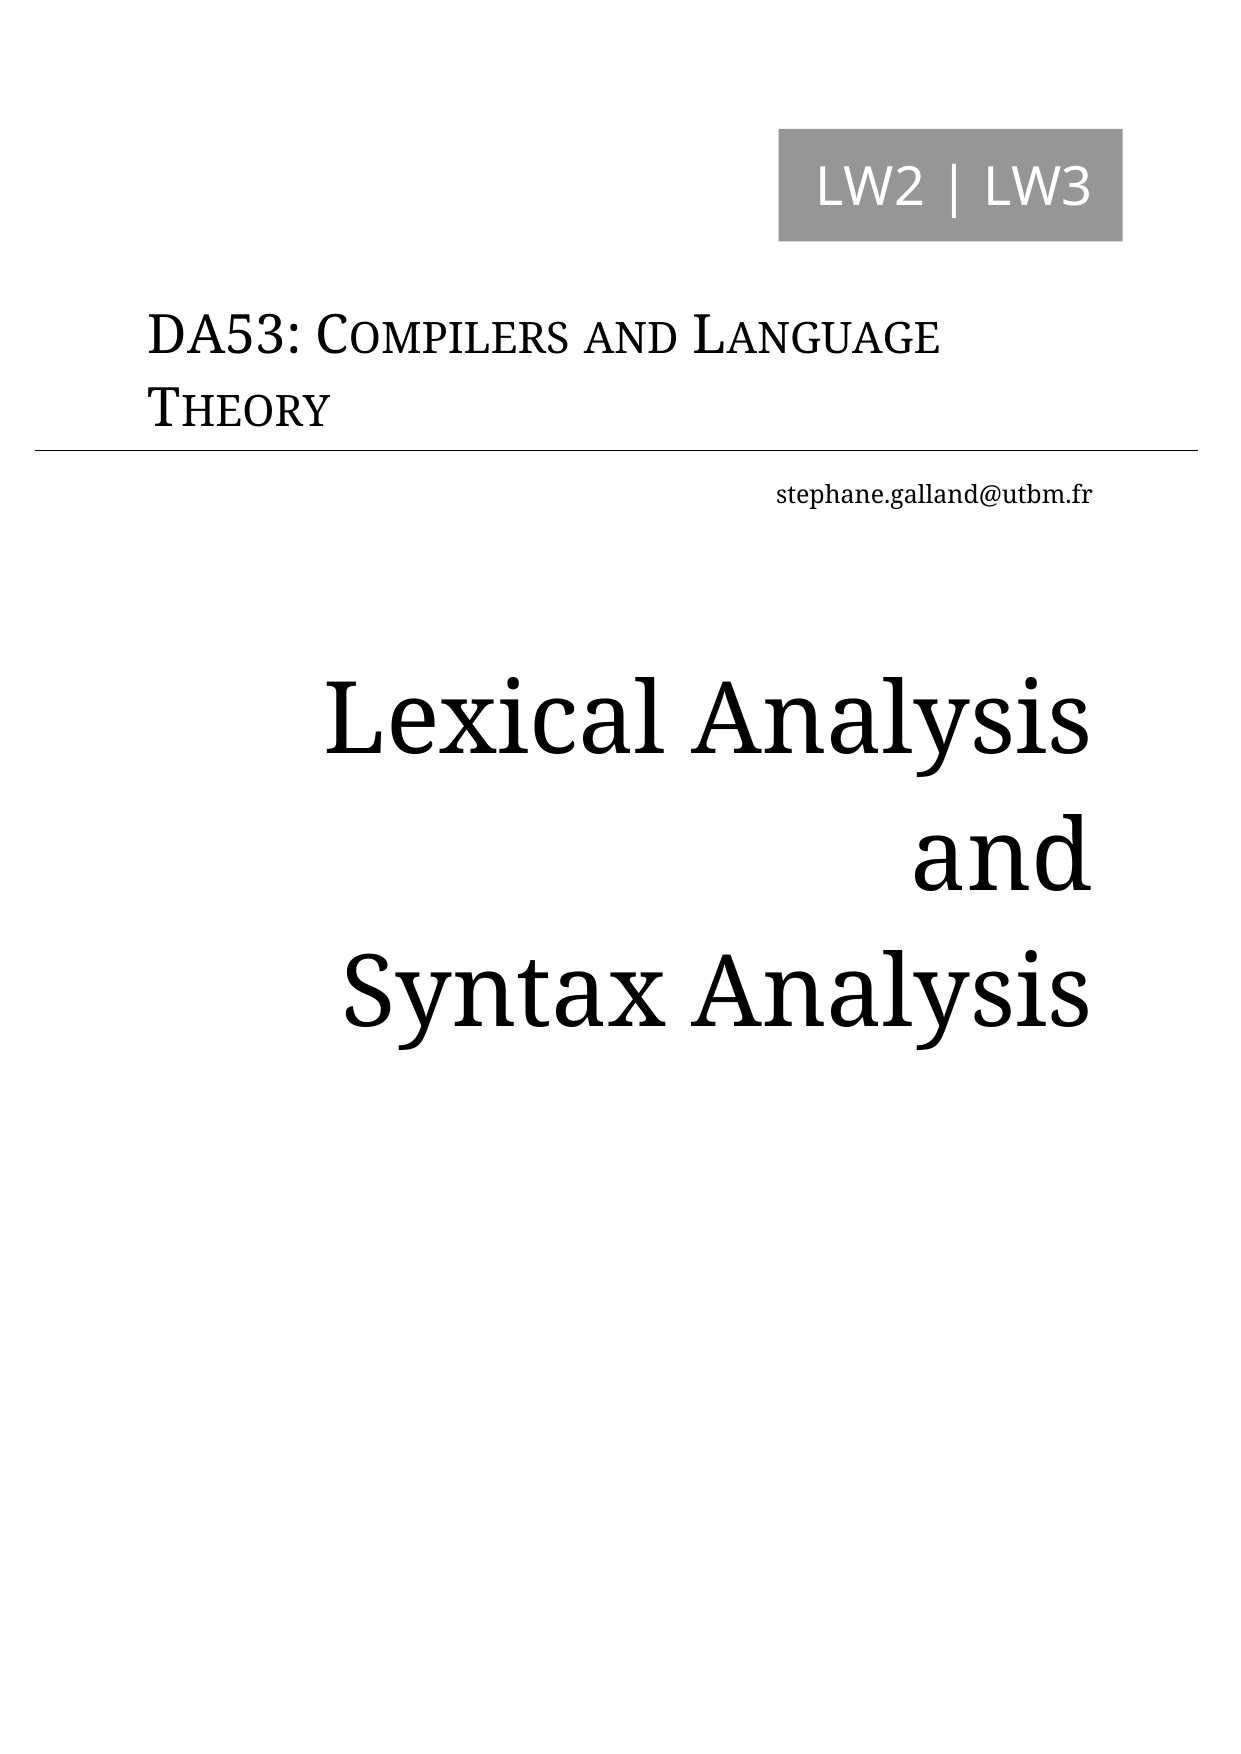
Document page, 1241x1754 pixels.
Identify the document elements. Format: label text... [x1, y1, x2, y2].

text and [148, 783, 1093, 919]
text stephane.galland@utbm.fr [148, 477, 1093, 511]
subtitle LW2 | LW3 [148, 148, 778, 221]
subtitle DA53: Compilers and Language Theory [148, 295, 1093, 443]
text Syntax Analysis [148, 919, 1093, 1056]
text Lexical Analysis [148, 647, 1093, 783]
